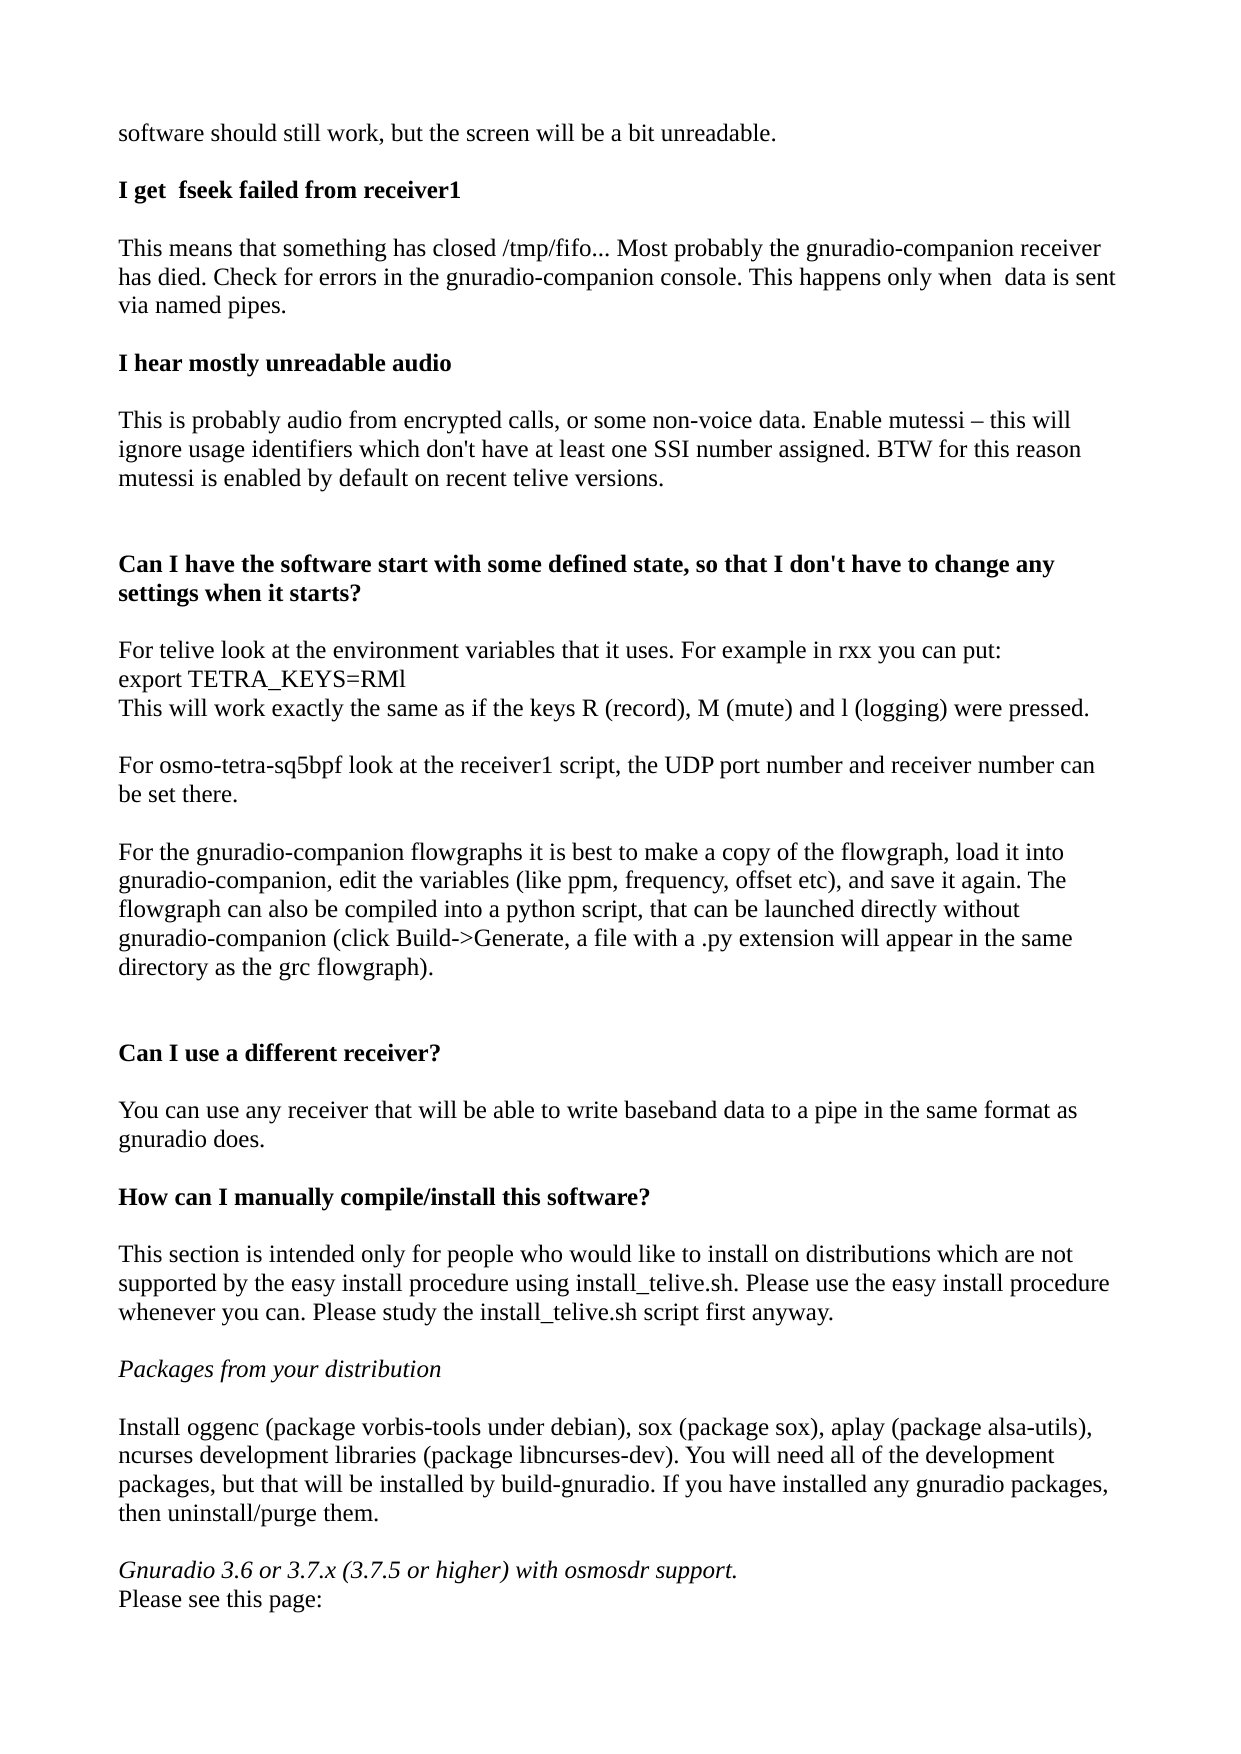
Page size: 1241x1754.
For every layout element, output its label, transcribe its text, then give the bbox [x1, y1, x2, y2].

text For osmo-tetra-sq5bpf look at the receiver1 script, the UDP port number and receiver number can be set there. [118, 751, 1122, 808]
text For telive look at the environment variables that it uses. For example in rxx you can put: [118, 636, 1122, 664]
text Can I use a different receiver? [118, 1038, 1122, 1067]
text export TETRA_KEYS=RMl [118, 664, 1122, 693]
text For the gnuradio-companion flowgraphs it is best to make a copy of the flowgraph, load it into gnuradio-companion, edit the variables (like ppm, frequency, offset etc), and save it again. The flowgraph can also be compiled into a python script, that can be launched directly without gnuradio-companion (click Build->Generate, a file with a .py extension will appear in the same directory as the grc flowgraph). [118, 837, 1122, 981]
text This will work exactly the same as if the keys R (record), M (mute) and l (logging) were pressed. [118, 693, 1122, 722]
text This means that something has closed /tmp/fifo... Most probably the gnuradio-companion receiver has died. Check for errors in the gnuradio-companion console. This happens only when data is sent via named pipes. [118, 233, 1122, 319]
text This is probably audio from encrypted calls, or some non-voice data. Enable mutessi – this will ignore usage identifiers which don't have at least one SSI number assigned. BTW for this reason mutessi is enabled by default on recent telive versions. [118, 406, 1122, 492]
text I hear mostly unreadable audio [118, 348, 1122, 377]
text You can use any receiver that will be able to write baseband data to a pipe in the same format as gnuradio does. [118, 1096, 1122, 1153]
text Can I have the software start with some defined state, so that I don't have to change any settings when it starts? [118, 549, 1122, 607]
text Please see this page: [118, 1584, 1122, 1613]
text Gnuradio 3.6 or 3.7.x (3.7.5 or higher) with osmosdr support. [118, 1556, 1122, 1584]
text How can I manually compile/install this software? [118, 1182, 1122, 1211]
text Install oggenc (package vorbis-tools under debian), sox (package sox), aplay (package alsa-utils), ncurses development libraries (package libncurses-dev). You will need all of the development packages, but that will be installed by build-gnuradio. If you have installed any gnuradio packages, then uninstall/purge them. [118, 1412, 1122, 1527]
text This section is intended only for people who would like to install on distributions which are not supported by the easy install procedure using install_telive.sh. Please use the easy install procedure whenever you can. Please study the install_telive.sh script first anyway. [118, 1239, 1122, 1326]
text software should still work, but the screen will be a bit unreadable. [118, 118, 1122, 147]
text Packages from your distribution [118, 1354, 1122, 1383]
text I get fseek failed from receiver1 [118, 176, 1122, 204]
